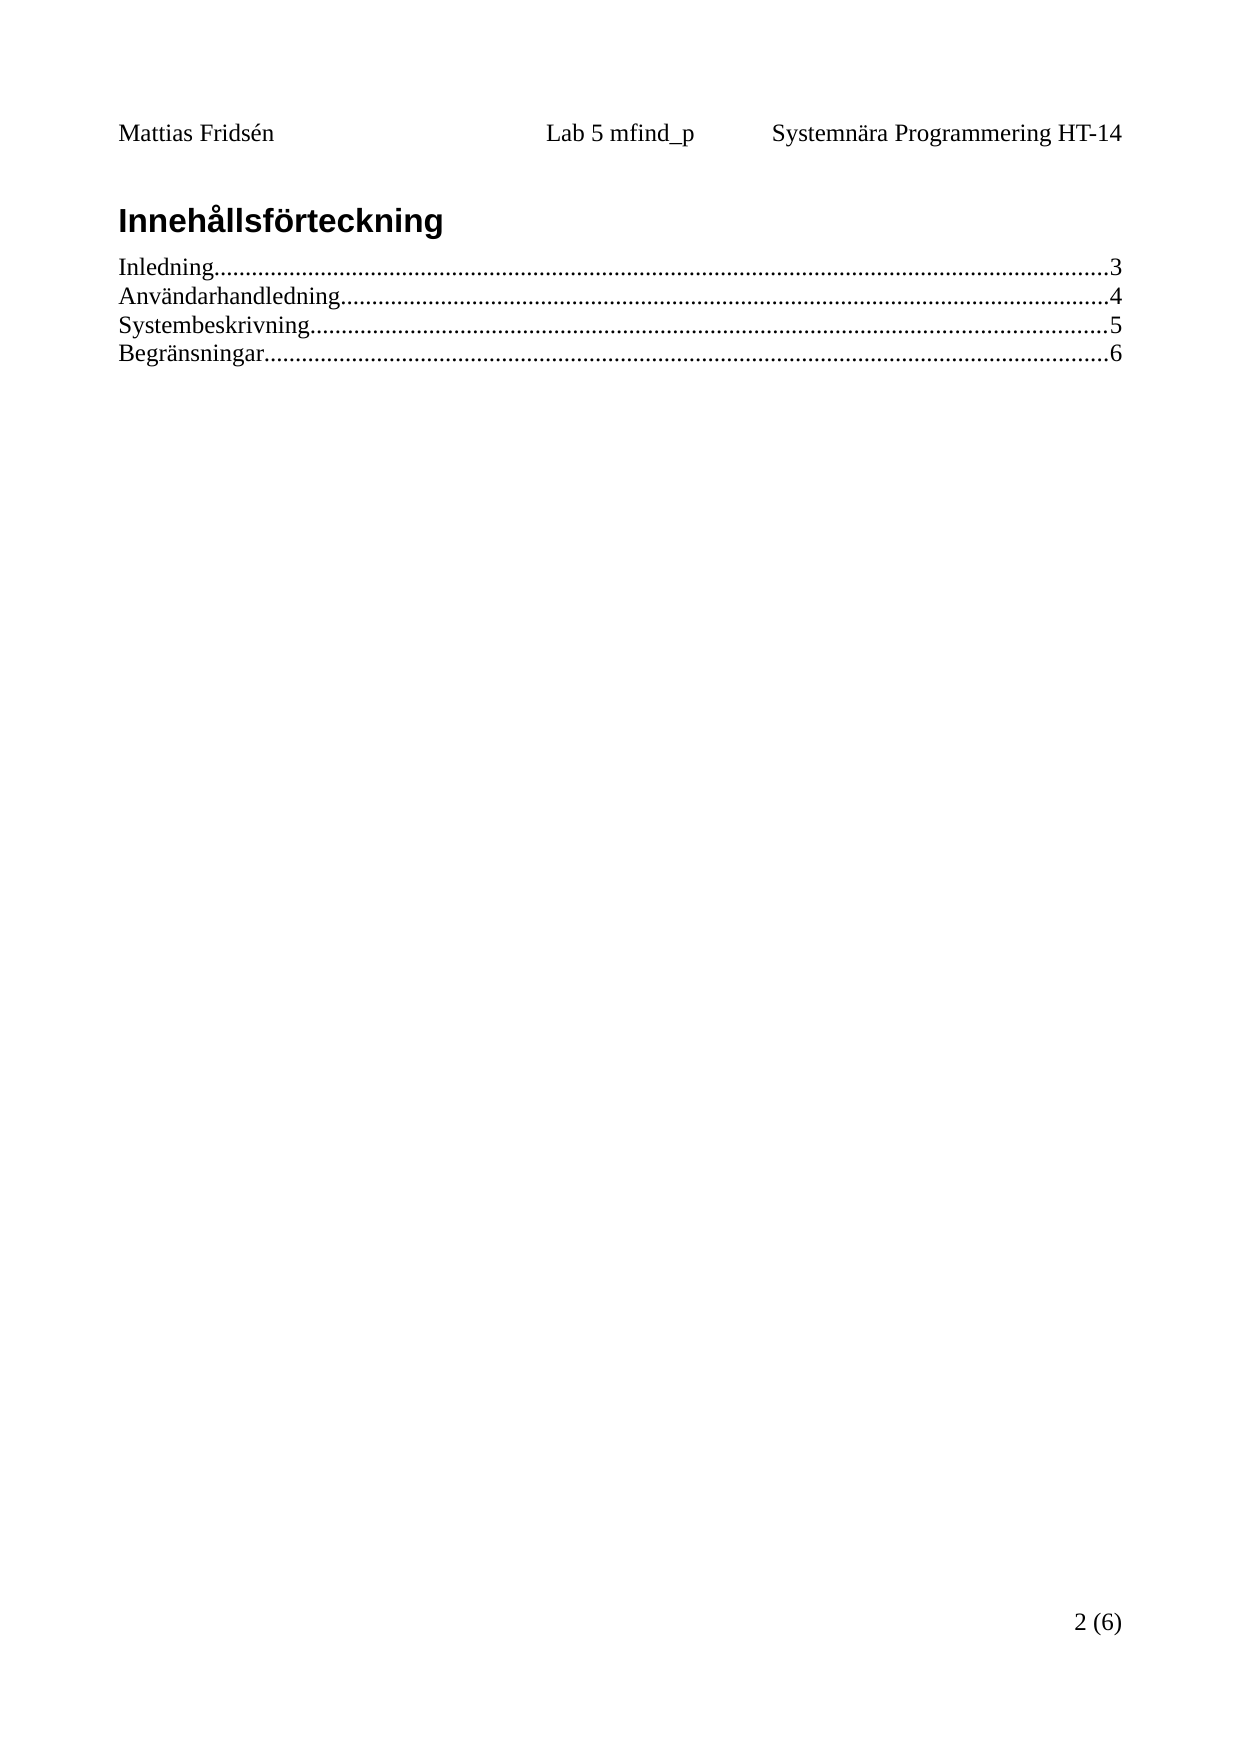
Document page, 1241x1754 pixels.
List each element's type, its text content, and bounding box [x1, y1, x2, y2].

text Begränsningar 6 [118, 338, 1122, 367]
text Systembeskrivning 5 [118, 310, 1122, 338]
text Användarhandledning 4 [118, 281, 1122, 310]
subtitle Innehållsförteckning [118, 201, 1122, 240]
text Inledning 3 [118, 252, 1122, 281]
